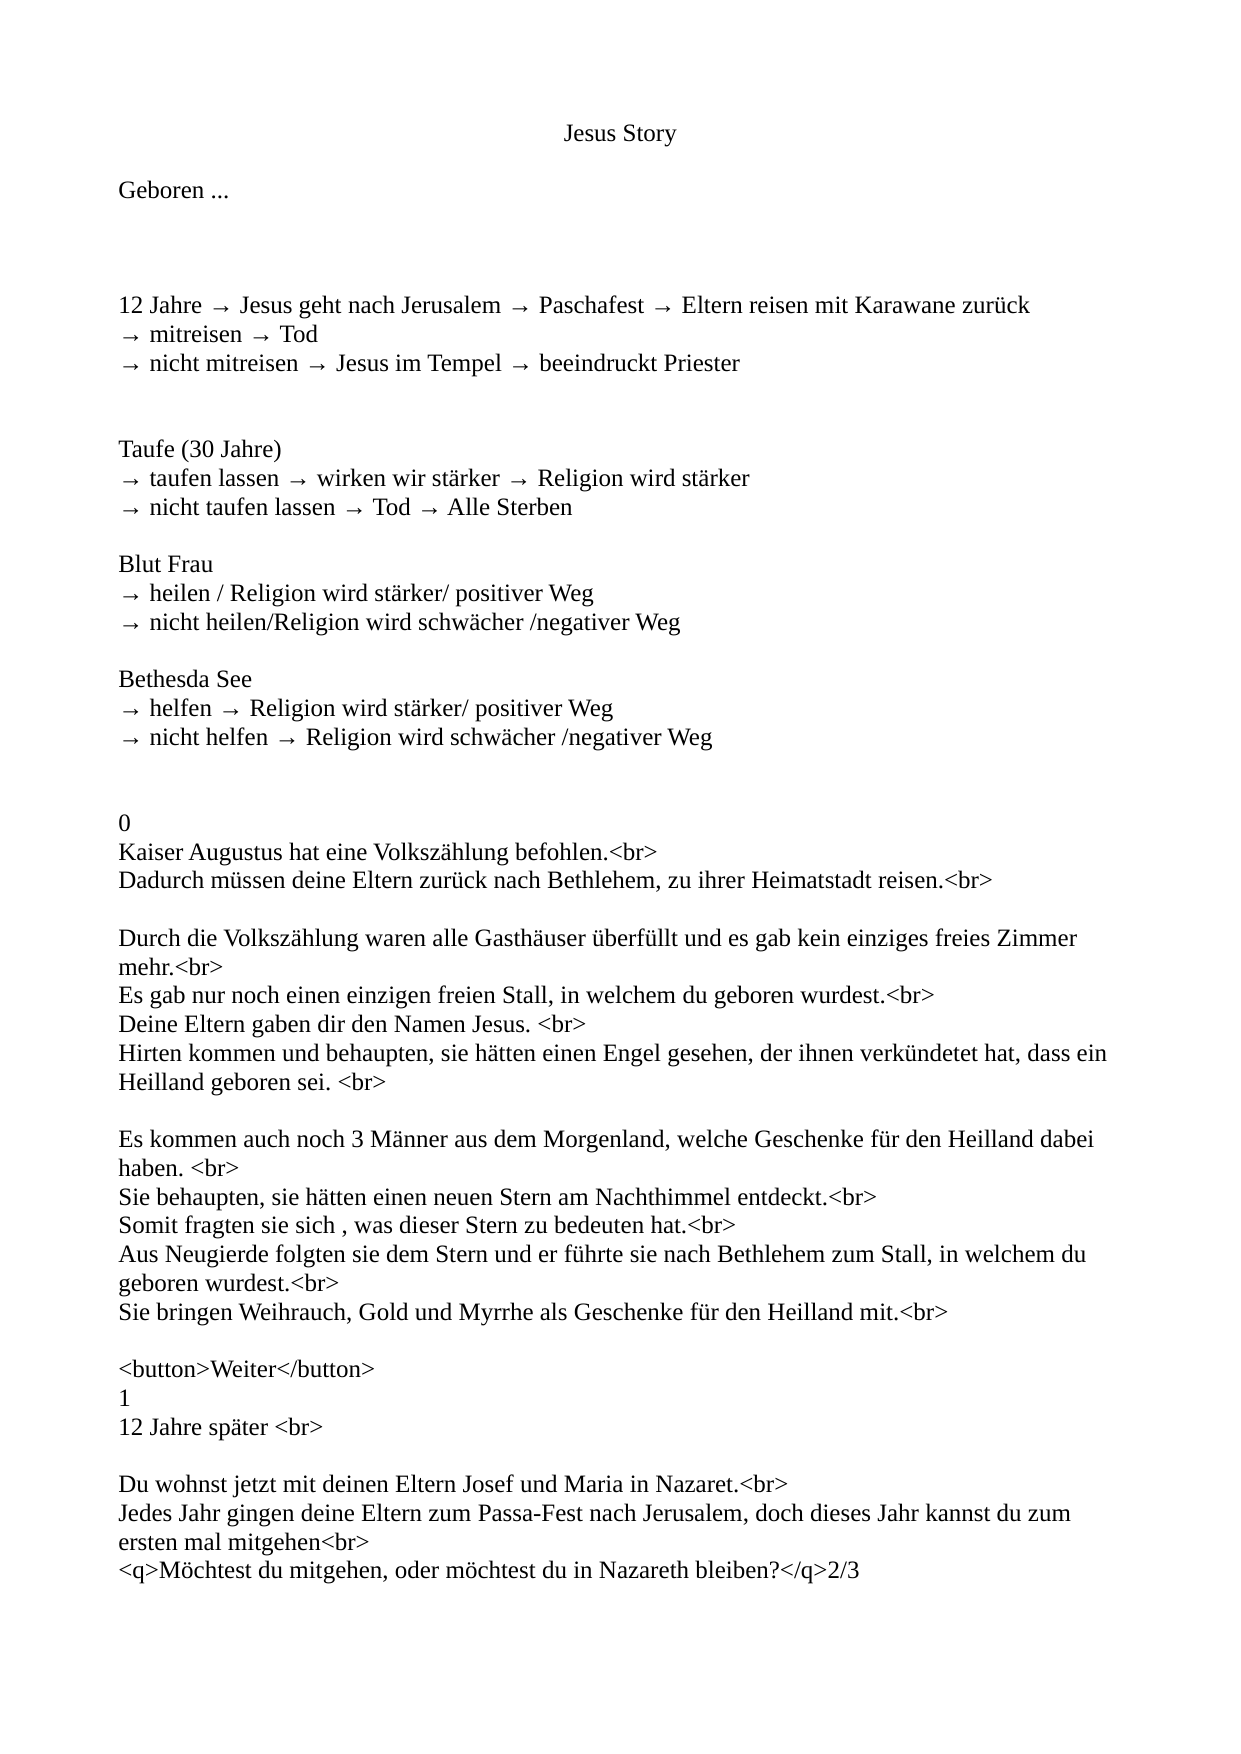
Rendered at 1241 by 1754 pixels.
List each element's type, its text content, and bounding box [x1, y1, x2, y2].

text → mitreisen → Tod [118, 319, 1122, 348]
text → nicht helfen → Religion wird schwächer /negativer Weg [118, 722, 1122, 751]
text Sie bringen Weihrauch, Gold und Myrrhe als Geschenke für den Heilland mit.<br> [118, 1297, 1122, 1326]
text → helfen → Religion wird stärker/ positiver Weg [118, 693, 1122, 722]
text <q>Möchtest du mitgehen, oder möchtest du in Nazareth bleiben?</q>2/3 [118, 1556, 1122, 1584]
text Blut Frau [118, 549, 1122, 578]
text Es kommen auch noch 3 Männer aus dem Morgenland, welche Geschenke für den Heilland dabei haben. <br> [118, 1124, 1122, 1182]
text 12 Jahre → Jesus geht nach Jerusalem → Paschafest → Eltern reisen mit Karawane zurück [118, 291, 1122, 319]
text → nicht taufen lassen → Tod → Alle Sterben [118, 492, 1122, 521]
text Kaiser Augustus hat eine Volkszählung befohlen.<br> [118, 837, 1122, 866]
text 12 Jahre später <br> [118, 1412, 1122, 1441]
text <button>Weiter</button> [118, 1354, 1122, 1383]
text → taufen lassen → wirken wir stärker → Religion wird stärker [118, 463, 1122, 492]
text Taufe (30 Jahre) [118, 434, 1122, 463]
text → heilen / Religion wird stärker/ positiver Weg [118, 578, 1122, 607]
text 0 [118, 808, 1122, 837]
text Durch die Volkszählung waren alle Gasthäuser überfüllt und es gab kein einziges freies Zimmer mehr.<br> [118, 923, 1122, 981]
text Sie behaupten, sie hätten einen neuen Stern am Nachthimmel entdeckt.<br> [118, 1182, 1122, 1211]
text Somit fragten sie sich , was dieser Stern zu bedeuten hat.<br> [118, 1211, 1122, 1239]
text Du wohnst jetzt mit deinen Eltern Josef und Maria in Nazaret.<br> [118, 1469, 1122, 1498]
text 1 [118, 1383, 1122, 1412]
text → nicht mitreisen → Jesus im Tempel → beeindruckt Priester [118, 348, 1122, 377]
text Dadurch müssen deine Eltern zurück nach Bethlehem, zu ihrer Heimatstadt reisen.<br> [118, 866, 1122, 894]
text → nicht heilen/Religion wird schwächer /negativer Weg [118, 607, 1122, 636]
text Hirten kommen und behaupten, sie hätten einen Engel gesehen, der ihnen verkündetet hat, dass ein Heilland geboren sei. <br> [118, 1038, 1122, 1096]
text Aus Neugierde folgten sie dem Stern und er führte sie nach Bethlehem zum Stall, in welchem du geboren wurdest.<br> [118, 1239, 1122, 1297]
text Bethesda See [118, 664, 1122, 693]
text Jedes Jahr gingen deine Eltern zum Passa-Fest nach Jerusalem, doch dieses Jahr kannst du zum ersten mal mitgehen<br> [118, 1498, 1122, 1556]
text Jesus Story [118, 118, 1122, 147]
text Es gab nur noch einen einzigen freien Stall, in welchem du geboren wurdest.<br> [118, 981, 1122, 1009]
text Deine Eltern gaben dir den Namen Jesus. <br> [118, 1009, 1122, 1038]
text Geboren ... [118, 176, 1122, 204]
